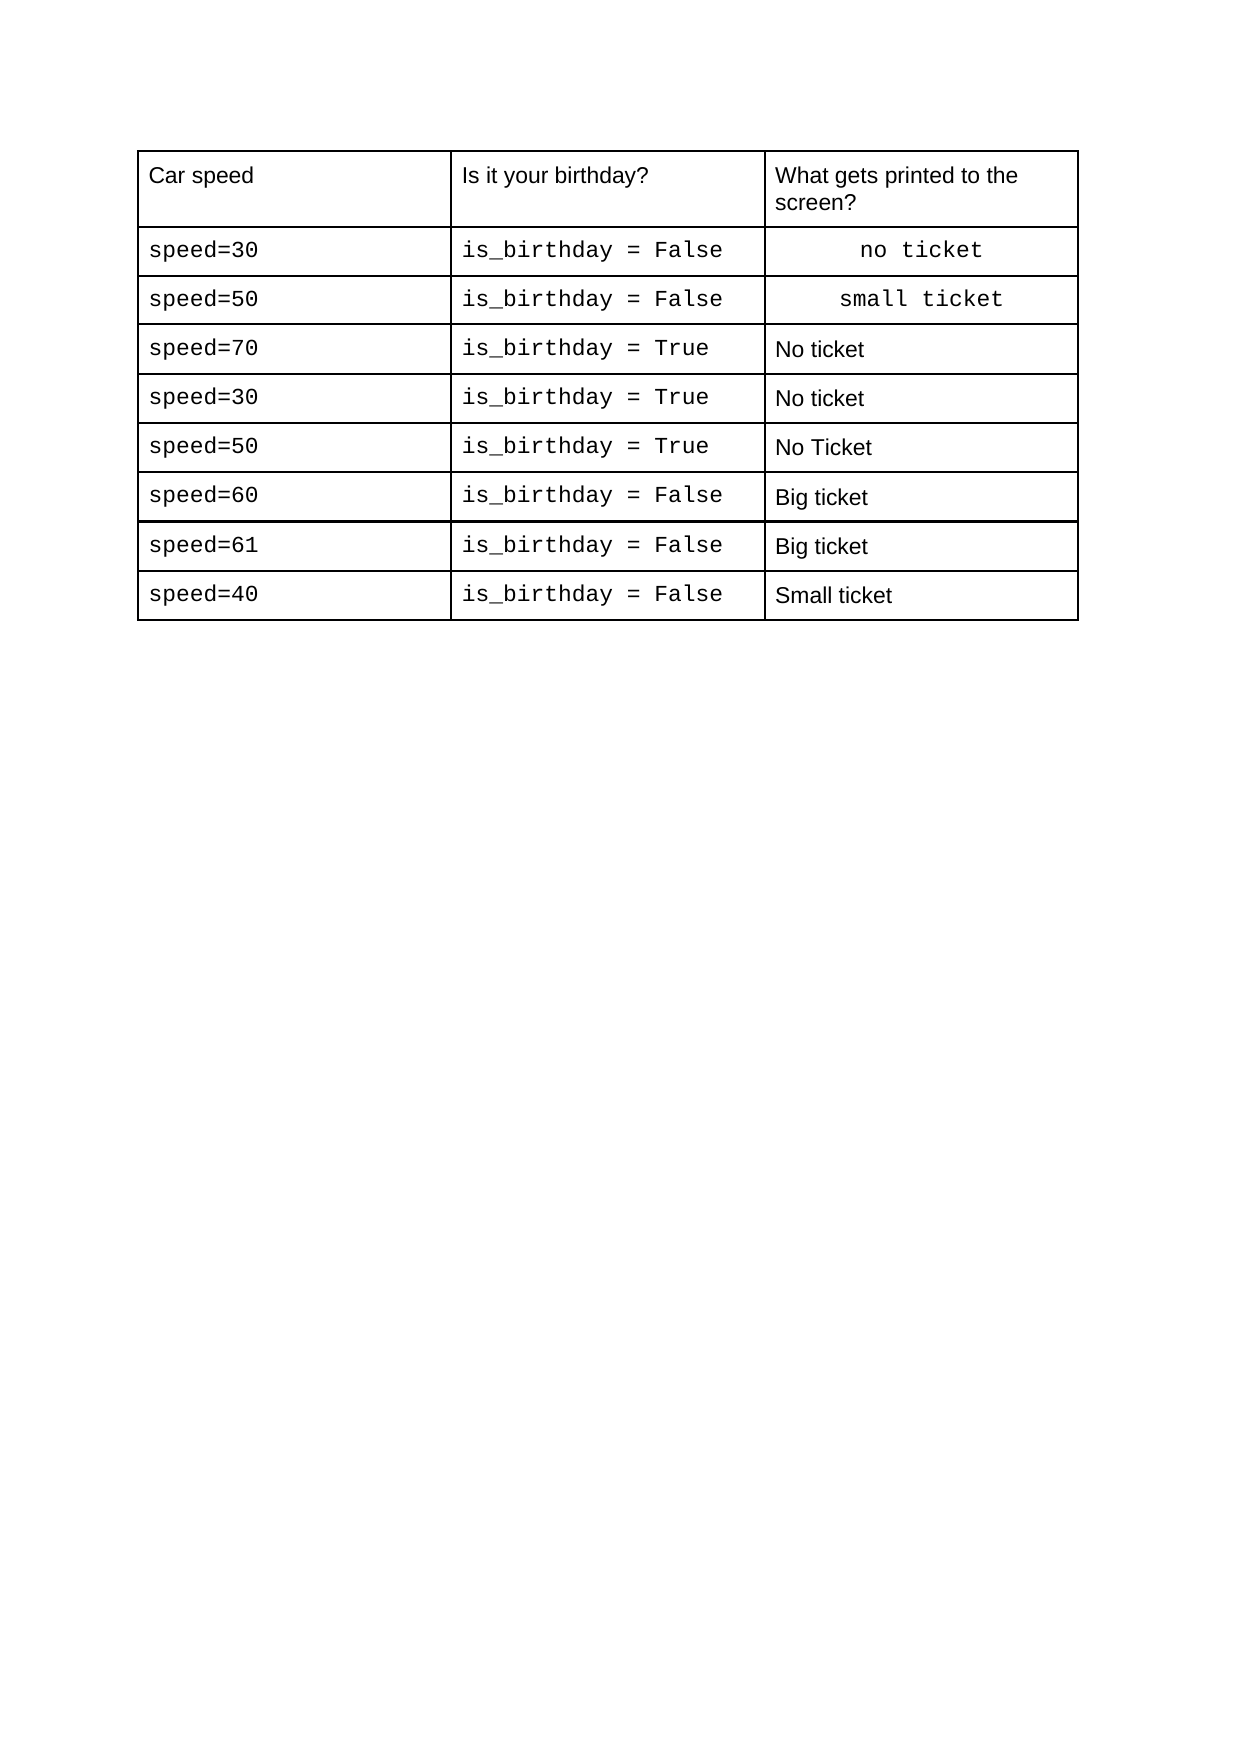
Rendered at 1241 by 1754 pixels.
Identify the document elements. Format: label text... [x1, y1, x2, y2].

table_cell speed=61 [139, 523, 450, 570]
table_cell is_birthday = True [452, 424, 764, 471]
table_cell speed=30 [139, 228, 450, 274]
table_cell no ticket [766, 228, 1077, 274]
table_header What gets printed to the screen? [766, 152, 1077, 226]
table_cell speed=40 [139, 572, 450, 619]
table_cell No ticket [766, 325, 1077, 373]
table_cell small ticket [766, 277, 1077, 323]
table_cell is_birthday = False [452, 277, 764, 323]
table_cell Big ticket [766, 473, 1077, 520]
table_cell is_birthday = False [452, 523, 764, 570]
table_header Is it your birthday? [452, 152, 764, 226]
table_cell speed=60 [139, 473, 450, 520]
table_cell No Ticket [766, 424, 1077, 471]
table_cell is_birthday = True [452, 325, 764, 373]
table_cell speed=50 [139, 277, 450, 323]
table_cell No ticket [766, 375, 1077, 422]
table_cell speed=70 [139, 325, 450, 373]
table_cell Small ticket [766, 572, 1077, 619]
table_cell speed=30 [139, 375, 450, 422]
table_cell is_birthday = False [452, 228, 764, 274]
table_header Car speed [139, 152, 450, 226]
table_cell speed=50 [139, 424, 450, 471]
table_cell is_birthday = True [452, 375, 764, 422]
table_cell is_birthday = False [452, 572, 764, 619]
table_cell is_birthday = False [452, 473, 764, 520]
table_cell Big ticket [766, 523, 1077, 570]
